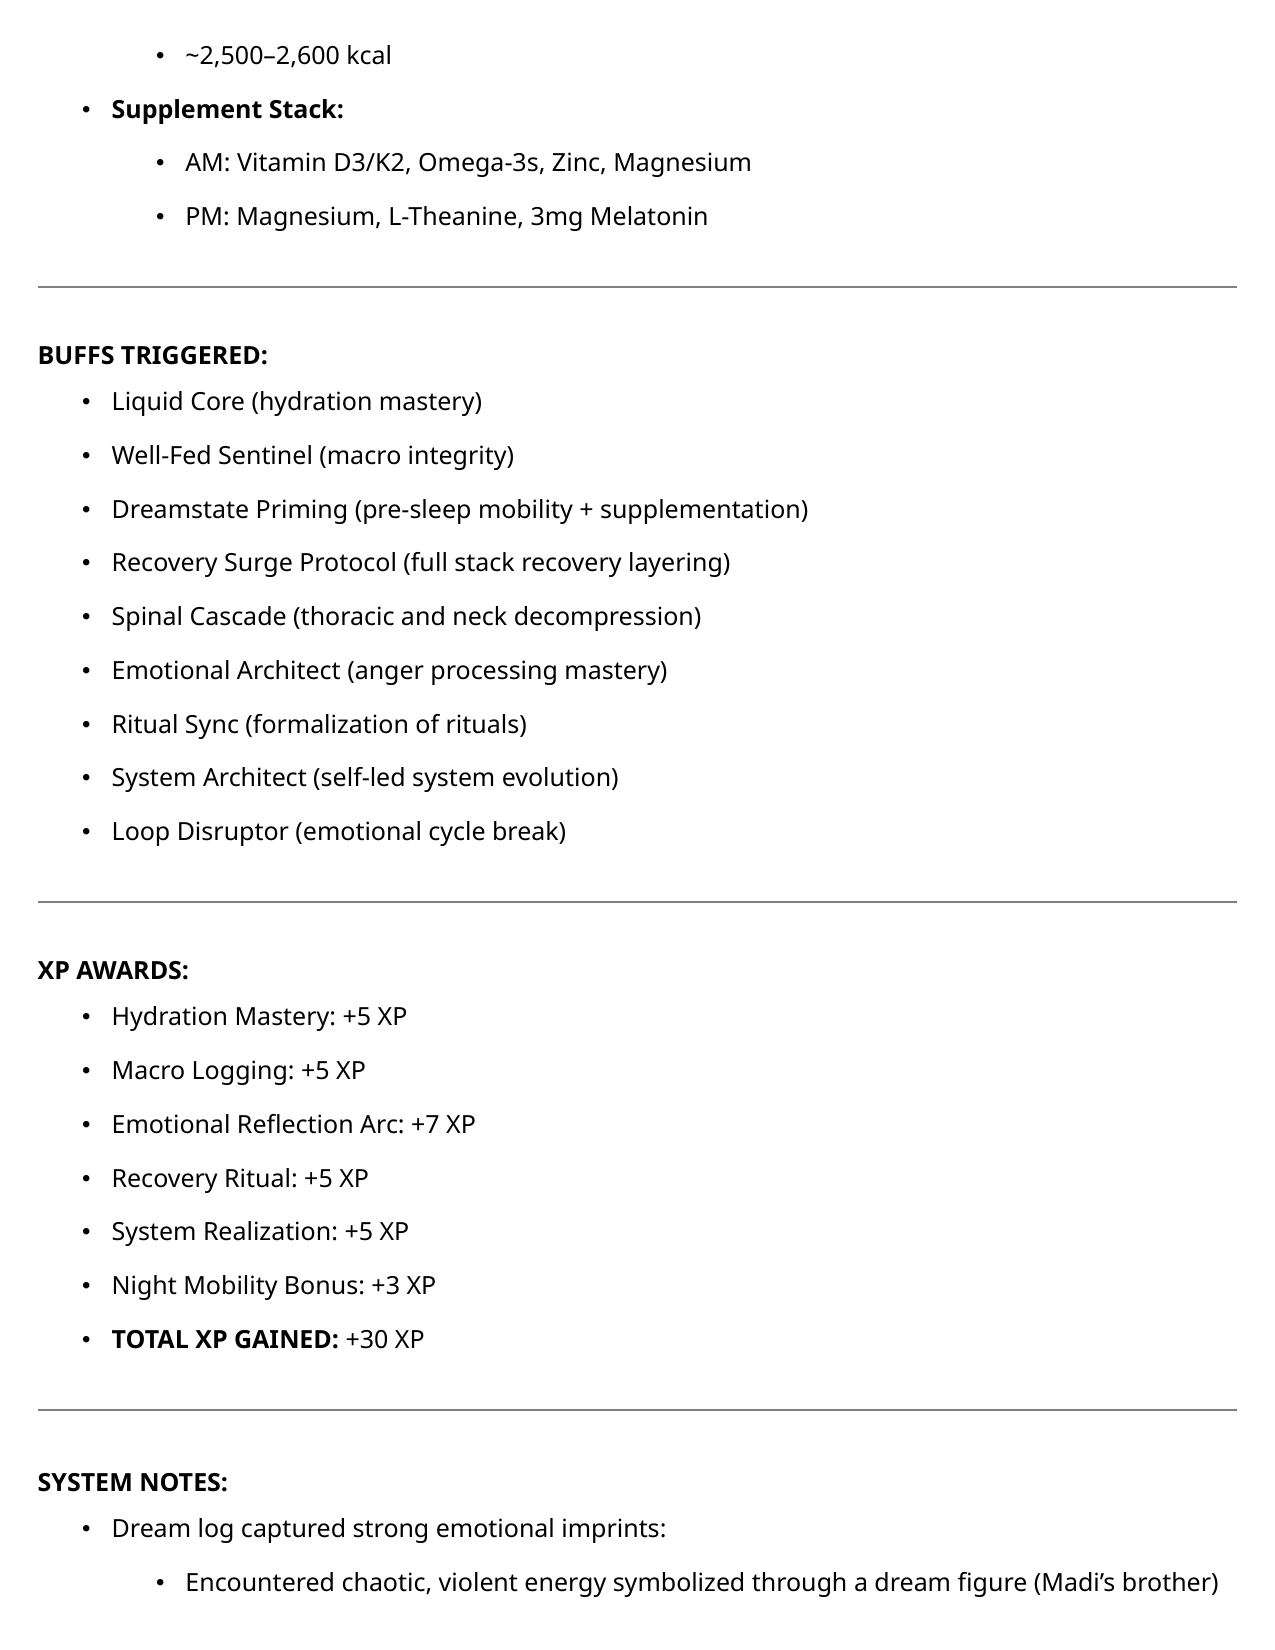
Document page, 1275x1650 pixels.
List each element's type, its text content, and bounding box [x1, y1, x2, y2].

list System Architect (self-led system evolution) [82, 760, 1237, 794]
list ~2,500–2,600 kcal [156, 37, 1237, 72]
subtitle BUFFS TRIGGERED: [37, 337, 1237, 371]
list Recovery Ritual: +5 XP [82, 1160, 1237, 1194]
list PM: Magnesium, L-Theanine, 3mg Melatonin [156, 199, 1237, 233]
list AM: Vitamin D3/K2, Omega-3s, Zinc, Magnesium [156, 145, 1237, 179]
list Well-Fed Sentinel (macro integrity) [82, 438, 1237, 472]
list Spinal Cascade (thoracic and neck decompression) [82, 599, 1237, 633]
list Liquid Core (hydration mastery) [82, 384, 1237, 418]
list TOTAL XP GAINED: +30 XP [82, 1321, 1237, 1356]
list Hydration Mastery: +5 XP [82, 999, 1237, 1033]
list Dreamstate Priming (pre-sleep mobility + supplementation) [82, 491, 1237, 525]
list System Realization: +5 XP [82, 1214, 1237, 1248]
subtitle SYSTEM NOTES: [37, 1464, 1237, 1498]
list Night Mobility Bonus: +3 XP [82, 1268, 1237, 1302]
list Supplement Stack: [82, 91, 1237, 125]
list Macro Logging: +5 XP [82, 1053, 1237, 1087]
subtitle XP AWARDS: [37, 952, 1237, 986]
list Encountered chaotic, violent energy symbolized through a dream figure (Madi’s brother) [156, 1564, 1237, 1598]
list Dream log captured strong emotional imprints: [82, 1511, 1237, 1545]
list Emotional Architect (anger processing mastery) [82, 653, 1237, 687]
list Emotional Reflection Arc: +7 XP [82, 1106, 1237, 1141]
list Loop Disruptor (emotional cycle break) [82, 814, 1237, 848]
list Recovery Surge Protocol (full stack recovery layering) [82, 545, 1237, 579]
list Ritual Sync (formalization of rituals) [82, 706, 1237, 740]
